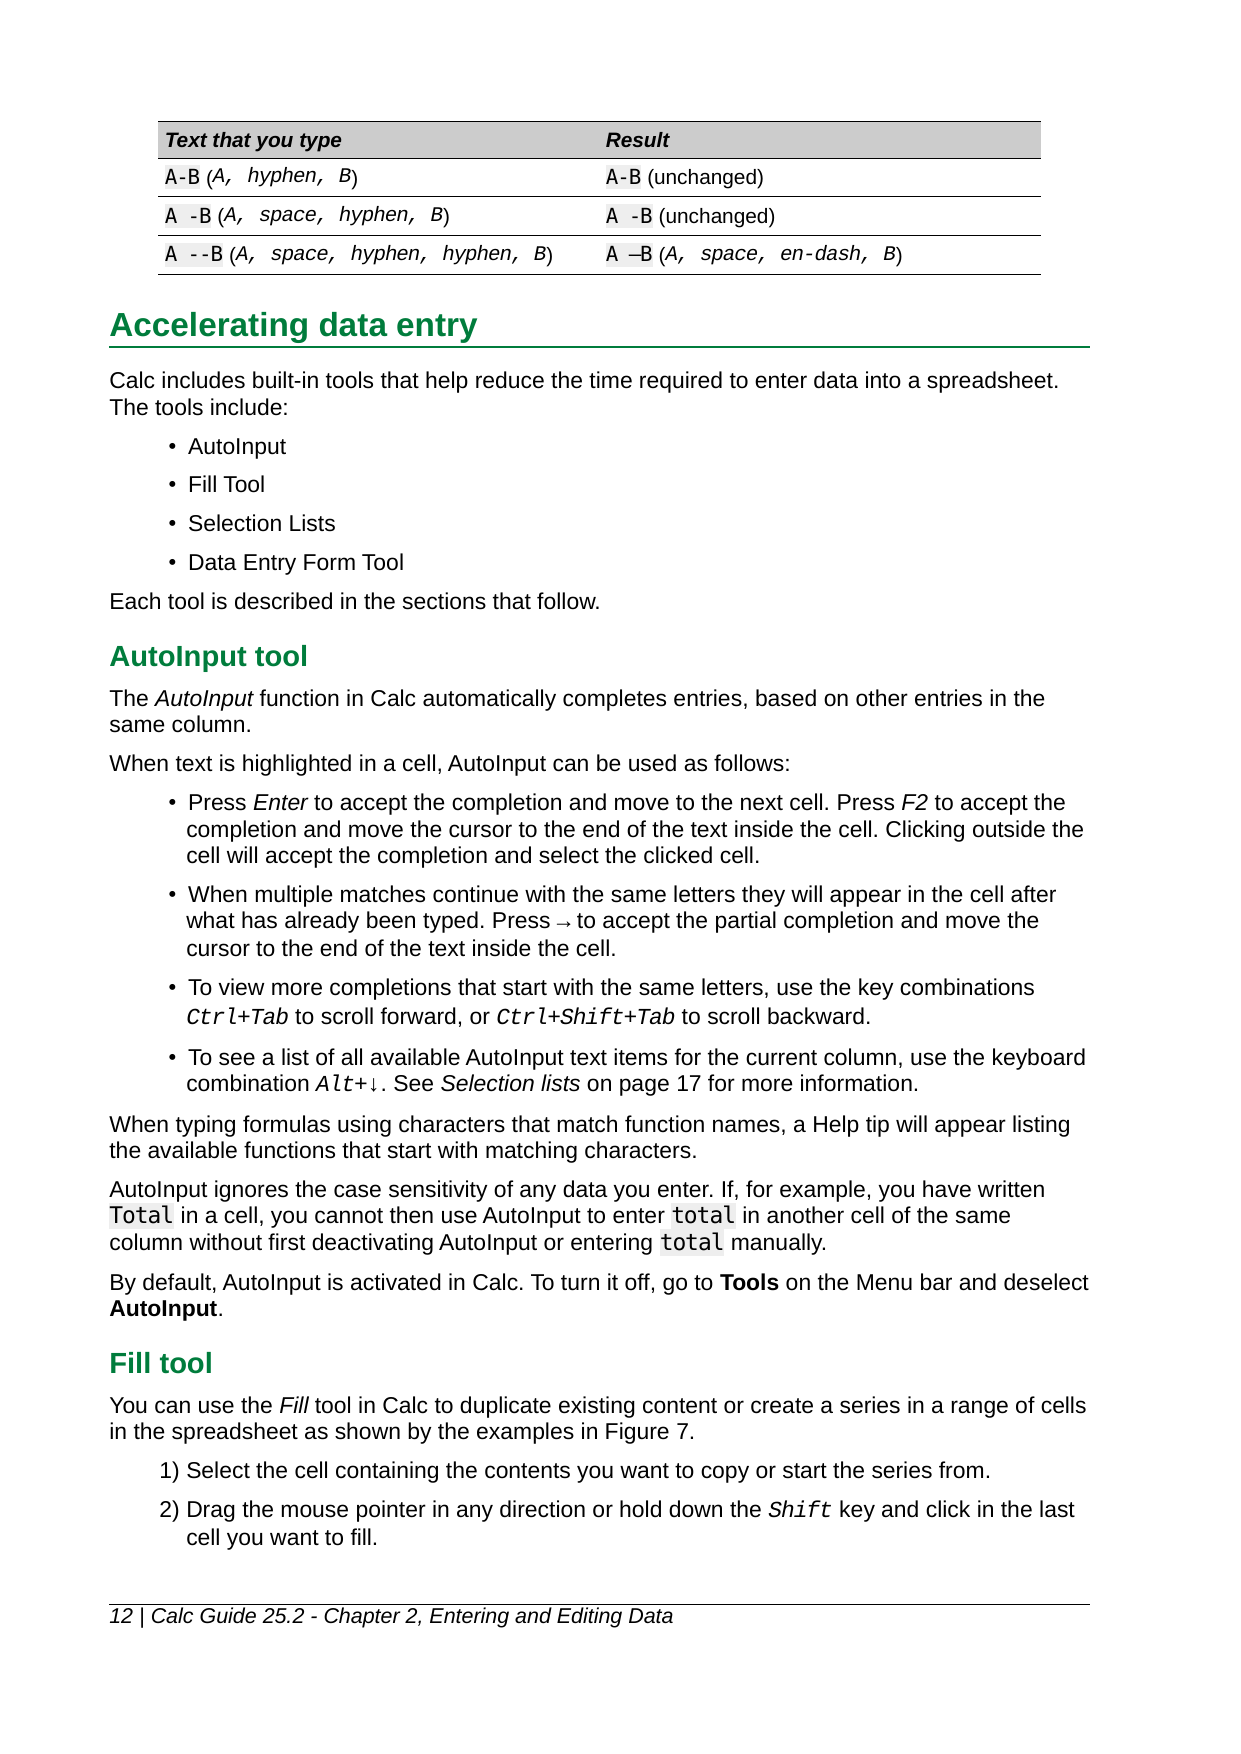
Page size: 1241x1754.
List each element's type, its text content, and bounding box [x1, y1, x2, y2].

text The AutoInput function in Calc automatically completes entries, based on other entries in the same column. [109, 685, 1090, 738]
text When typing formulas using characters that match function names, a Help tip will appear listing the available functions that start with matching characters. [109, 1111, 1090, 1163]
table_cell A --B (A, space, hyphen, hyphen, B) [158, 236, 599, 274]
text By default, AutoInput is activated in Calc. To turn it off, go to Tools on the Menu bar and deselect AutoInput. [109, 1268, 1090, 1321]
list AutoInput [168, 433, 1090, 459]
subtitle AutoInput tool [109, 639, 1090, 673]
table_cell A-B (unchanged) [599, 159, 1041, 196]
table_cell A-B (A, hyphen, B) [158, 159, 599, 196]
list Select the cell containing the contents you want to copy or start the series from. [186, 1457, 1090, 1483]
list Selection Lists [168, 510, 1090, 537]
text Each tool is described in the sections that follow. [109, 588, 1090, 614]
table_cell A –B (A, space, en-dash, B) [599, 236, 1041, 274]
list To view more completions that start with the same letters, use the key combinations Ctrl+Tab to scroll forward, or Ctrl+Shift+Tab to scroll backward. [168, 974, 1090, 1031]
list To see a list of all available AutoInput text items for the current column, use the keyboard combination Alt+↓. See Selection lists on page 17 for more information. [168, 1043, 1090, 1098]
list You can use the Fill tool in Calc to duplicate existing content or create a series in a range of cells in the spreadsheet as shown by the examples in Figure 7. [109, 1392, 1090, 1444]
list When multiple matches continue with the same letters they will appear in the cell after what has already been typed. Press → to accept the partial completion and move the cursor to the end of the text inside the cell. [168, 881, 1090, 962]
subtitle Accelerating data entry [109, 305, 1090, 346]
list When text is highlighted in a cell, AutoInput can be used as follows: [109, 750, 1090, 777]
list Data Entry Form Tool [168, 549, 1090, 576]
table_cell A -B (A, space, hyphen, B) [158, 197, 599, 235]
table_header Text that you type [158, 122, 599, 158]
list Fill Tool [168, 471, 1090, 498]
list Press Enter to accept the completion and move to the next cell. Press F2 to accept the completion and move the cursor to the end of the text inside the cell. Clicking outside the cell will accept the completion and select the clicked cell. [168, 789, 1090, 868]
table_cell A -B (unchanged) [599, 197, 1041, 235]
subtitle Fill tool [109, 1346, 1090, 1379]
list Drag the mouse pointer in any direction or hold down the Shift key and click in the last cell you want to fill. [186, 1496, 1090, 1551]
list Calc includes built-in tools that help reduce the time required to enter data into a spreadsheet. The tools include: [109, 367, 1090, 420]
text AutoInput ignores the case sensitivity of any data you enter. If, for example, you have written Total in a cell, you cannot then use AutoInput to enter total in another cell of the same column without first deactivating AutoInput or entering total manually. [109, 1176, 1090, 1256]
table_header Result [599, 122, 1041, 158]
